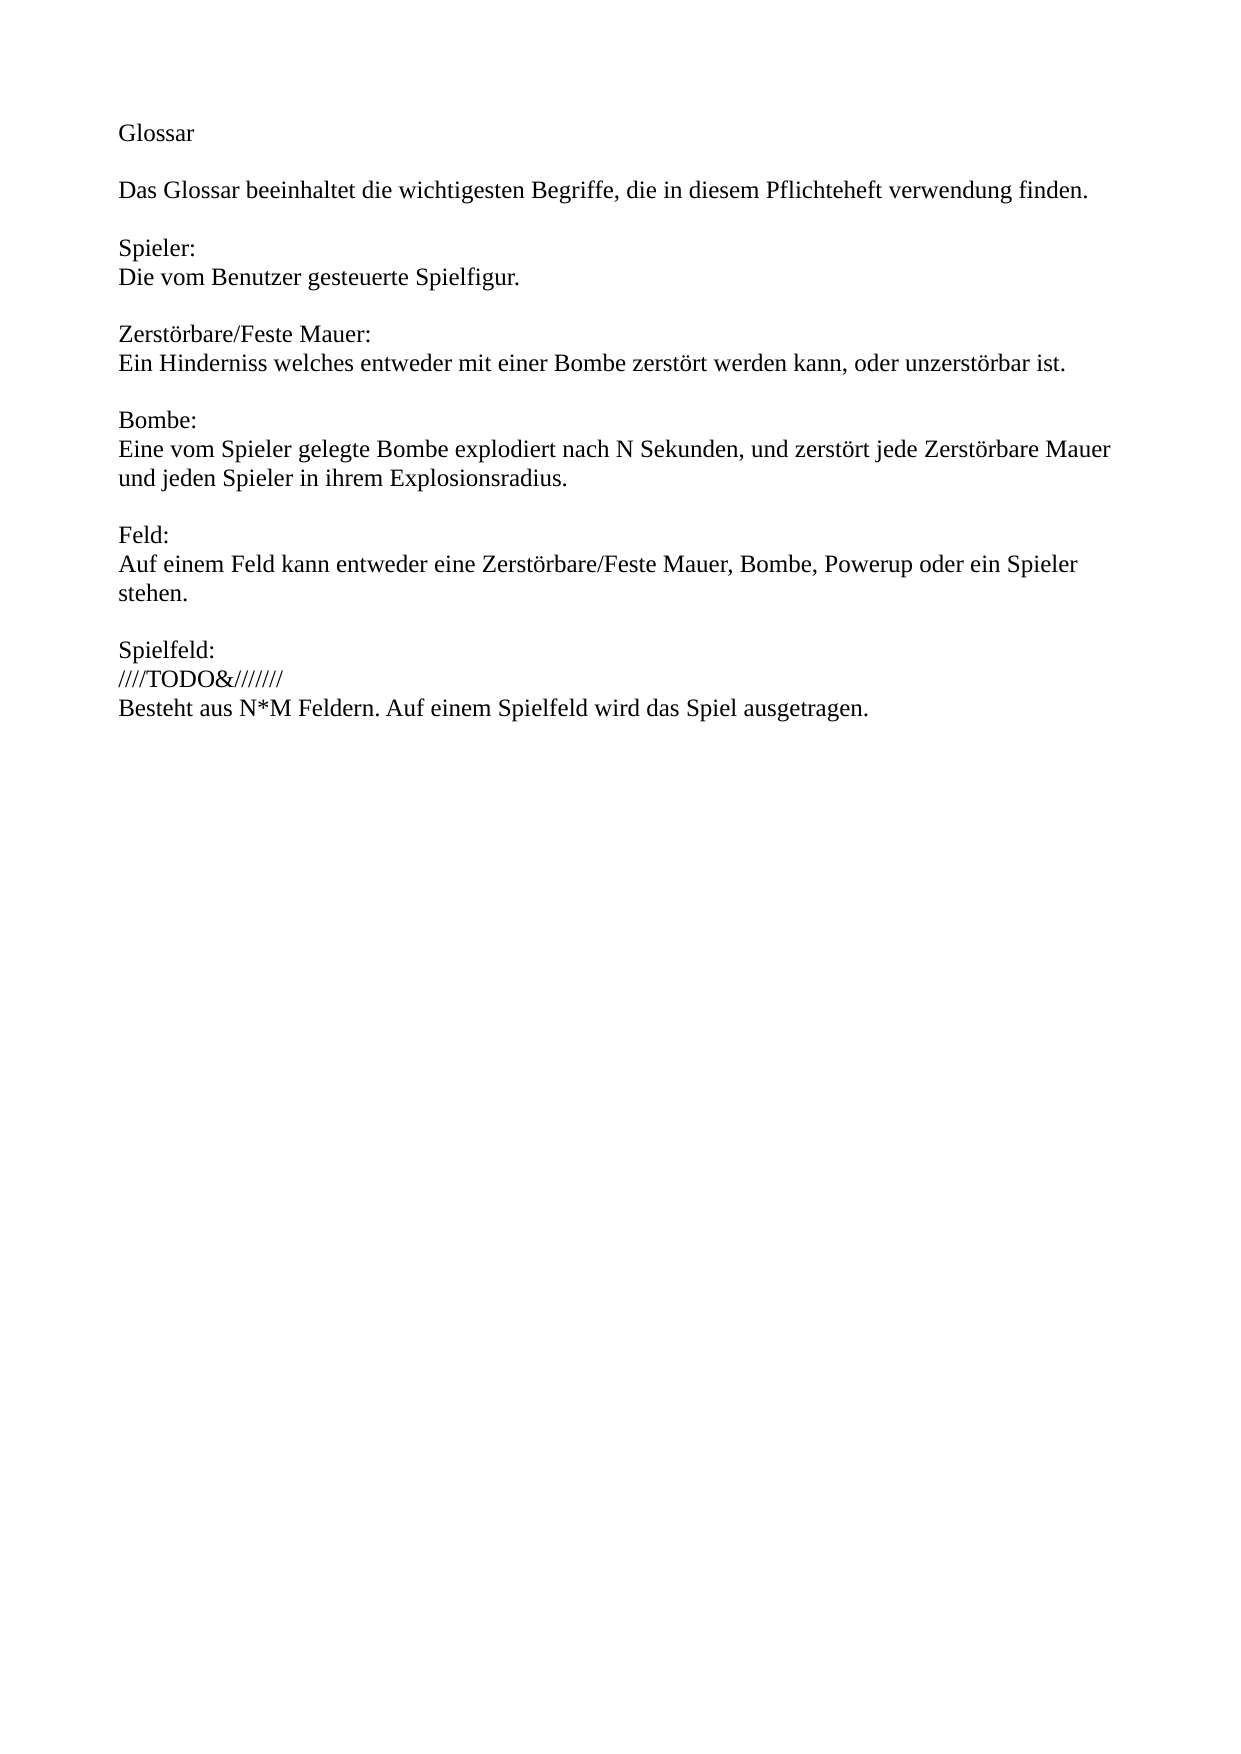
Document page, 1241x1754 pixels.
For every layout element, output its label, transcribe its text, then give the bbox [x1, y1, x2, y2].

text Spielfeld: [118, 636, 1122, 664]
text Glossar [118, 118, 1122, 147]
text Eine vom Spieler gelegte Bombe explodiert nach N Sekunden, und zerstört jede Zerstörbare Mauer und jeden Spieler in ihrem Explosionsradius. [118, 434, 1122, 492]
text Besteht aus N*M Feldern. Auf einem Spielfeld wird das Spiel ausgetragen. [118, 693, 1122, 722]
text ////TODO&/////// [118, 664, 1122, 693]
text Bombe: [118, 406, 1122, 434]
text Feld: Auf einem Feld kann entweder eine Zerstörbare/Feste Mauer, Bombe, Powerup oder ein Spieler stehen. [118, 521, 1122, 607]
text Das Glossar beeinhaltet die wichtigesten Begriffe, die in diesem Pflichteheft verwendung finden. [118, 176, 1122, 204]
text Zerstörbare/Feste Mauer: Ein Hinderniss welches entweder mit einer Bombe zerstört werden kann, oder unzerstörbar ist. [118, 319, 1122, 377]
text Spieler: Die vom Benutzer gesteuerte Spielfigur. [118, 233, 1122, 291]
